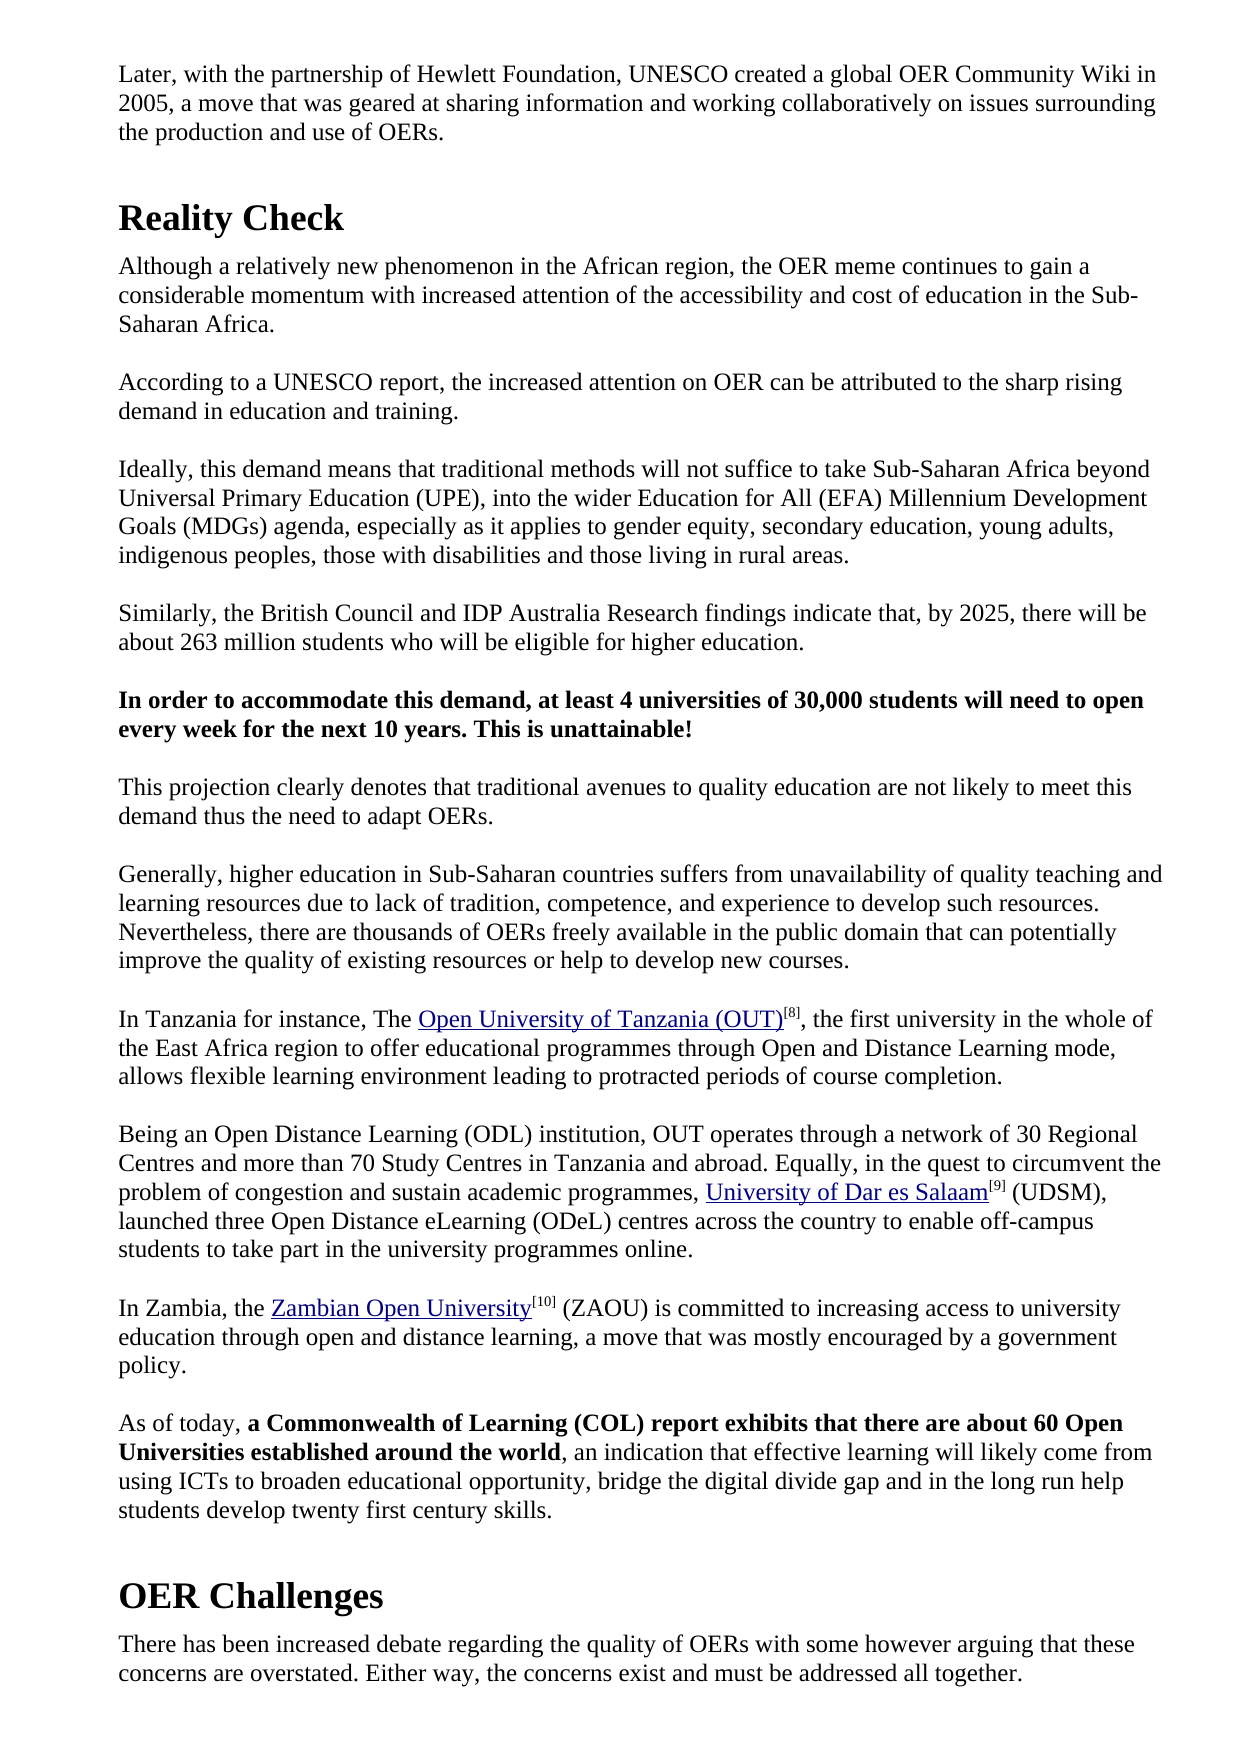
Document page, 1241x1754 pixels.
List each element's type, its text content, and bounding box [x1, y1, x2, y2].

text Ideally, this demand means that traditional methods will not suffice to take Sub-Saharan Africa beyond Universal Primary Education (UPE), into the wider Education for All (EFA) Millennium Development Goals (MDGs) agenda, especially as it applies to gender equity, secondary education, young adults, indigenous peoples, those with disabilities and those living in rural areas. [118, 454, 1181, 569]
text In Tanzania for instance, The Open University of Tanzania (OUT), the first university in the whole of the East Africa region to offer educational programmes through Open and Distance Learning mode, allows flexible learning environment leading to protracted periods of course completion. [118, 1004, 1181, 1090]
text Being an Open Distance Learning (ODL) institution, OUT operates through a network of 30 Regional Centres and more than 70 Study Centres in Tanzania and abroad. Equally, in the quest to circumvent the problem of congestion and sustain academic programmes, University of Dar es Salaam (UDSM), launched three Open Distance eLearning (ODeL) centres across the country to enable off-campus students to take part in the university programmes online. [118, 1119, 1181, 1263]
text There has been increased debate regarding the quality of OERs with some however arguing that these concerns are overstated. Either way, the concerns exist and must be addressed all together. [118, 1629, 1181, 1687]
text In Zambia, the Zambian Open University (ZAOU) is committed to increasing access to university education through open and distance learning, a move that was mostly encouraged by a government policy. [118, 1293, 1181, 1379]
text Later, with the partnership of Hewlett Foundation, UNESCO created a global OER Community Wiki in 2005, a move that was geared at sharing information and working collaboratively on issues surrounding the production and use of OERs. [118, 59, 1181, 145]
subtitle Reality Check [118, 196, 1181, 239]
text As of today, a Commonwealth of Learning (COL) report exhibits that there are about 60 Open Universities established around the world, an indication that effective learning will likely come from using ICTs to broaden educational opportunity, bridge the digital divide gap and in the long run help students develop twenty first century skills. [118, 1408, 1181, 1523]
text According to a UNESCO report, the increased attention on OER can be attributed to the sharp rising demand in education and training. [118, 367, 1181, 424]
text This projection clearly denotes that traditional avenues to quality education are not likely to meet this demand thus the need to adapt OERs. [118, 772, 1181, 830]
text In order to accommodate this demand, at least 4 universities of 30,000 students will need to open every week for the next 10 years. This is unattainable! [118, 685, 1181, 743]
text Generally, higher education in Sub-Saharan countries suffers from unavailability of quality teaching and learning resources due to lack of tradition, competence, and experience to develop such resources. Nevertheless, there are thousands of OERs freely available in the public domain that can potentially improve the quality of existing resources or help to develop new courses. [118, 859, 1181, 974]
text Similarly, the British Council and IDP Australia Research findings indicate that, by 2025, there will be about 263 million students who will be eligible for higher education. [118, 598, 1181, 656]
subtitle OER Challenges [118, 1574, 1181, 1617]
text Although a relatively new phenomenon in the African region, the OER meme continues to gain a considerable momentum with increased attention of the accessibility and cost of education in the Sub-Saharan Africa. [118, 251, 1181, 337]
